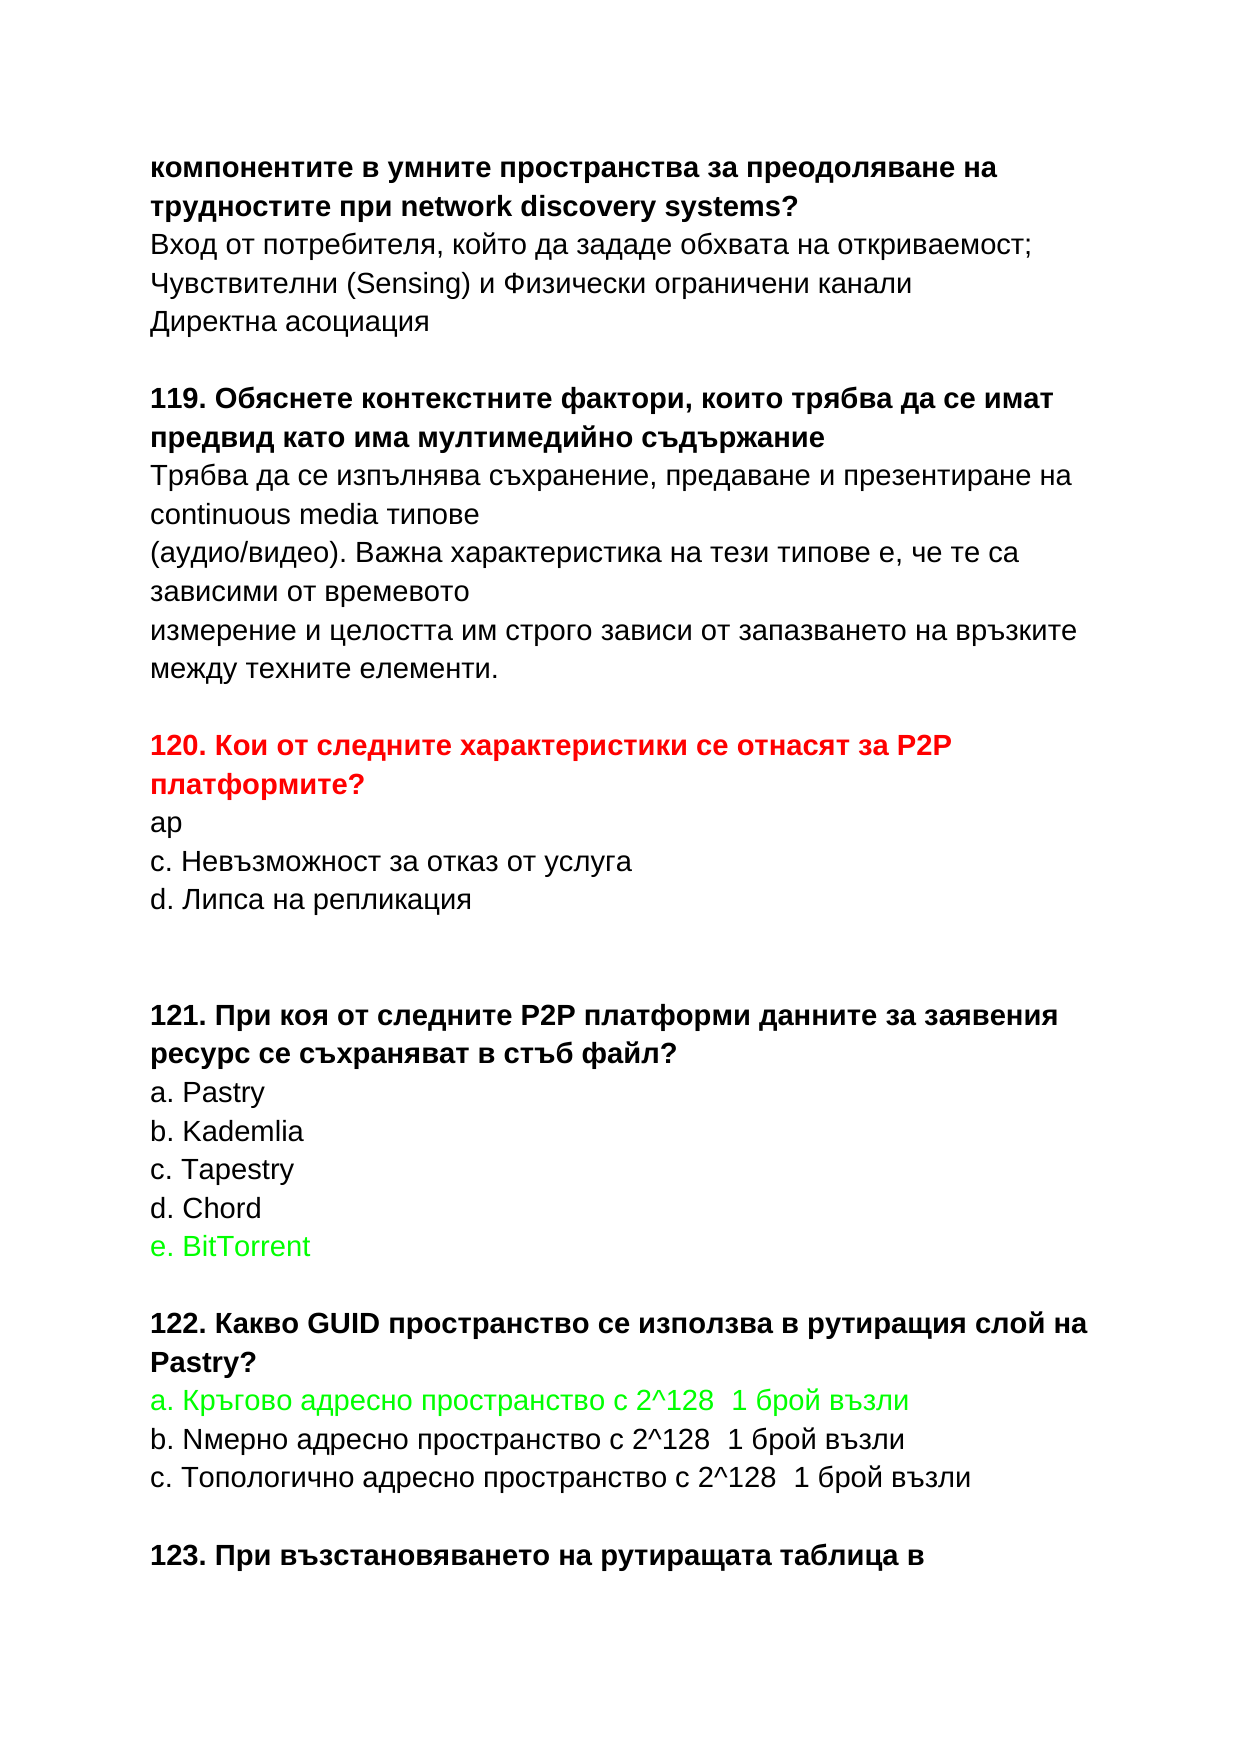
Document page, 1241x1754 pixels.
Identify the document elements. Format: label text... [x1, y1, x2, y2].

text Трябва да се изпълнява съхранение, предаване и презентиране на continuous media типове [150, 458, 1090, 530]
text b. N­мерно адресно пространство с 2^128 ­ 1 брой възли [150, 1422, 1090, 1455]
text c. Tapestry [150, 1152, 1090, 1186]
text 122. Какво GUID пространство се използва в рутиращия слой на Pastry? [150, 1306, 1090, 1378]
text ap [150, 805, 1090, 839]
text d. Chord [150, 1191, 1090, 1224]
text a. Pastry [150, 1075, 1090, 1108]
text Вход от потребителя, който да зададе обхвата на откриваемост; [150, 227, 1090, 261]
text Директна асоциация [150, 304, 1090, 338]
text e. BitTorrent [150, 1229, 1090, 1263]
text 121. При коя от следните P2P платформи данните за заявения ресурс се съхраняват в стъб файл? [150, 998, 1090, 1070]
text c. Топологично адресно пространство с 2^128 ­ 1 брой възли [150, 1460, 1090, 1494]
text 123. При възстановяването на рутиращата таблица в [150, 1537, 1090, 1571]
text b. Kademlia [150, 1113, 1090, 1147]
text 119. Обяснете контекстните фактори, които трябва да се имат предвид като има мултимедийно съдържание [150, 381, 1090, 453]
text d. Липса на репликация [150, 882, 1090, 916]
text c. Невъзможност за отказ от услуга [150, 844, 1090, 877]
text измерение и целостта им строго зависи от запазването на връзките между техните елементи. [150, 612, 1090, 684]
text (аудио/видео). Важна характеристика на тези типове е, че те са зависими от времевото [150, 535, 1090, 607]
text a. Кръгово адресно пространство с 2^128 ­ 1 брой възли [150, 1383, 1090, 1417]
text компонентите в умните пространства за преодоляване на трудностите при network discovery systems? [150, 150, 1090, 222]
text 120. Кои от следните характеристики се отнасят за P2P платформите? [150, 728, 1090, 800]
text Чувствителни (Sensing) и Физически ограничени канали [150, 266, 1090, 299]
